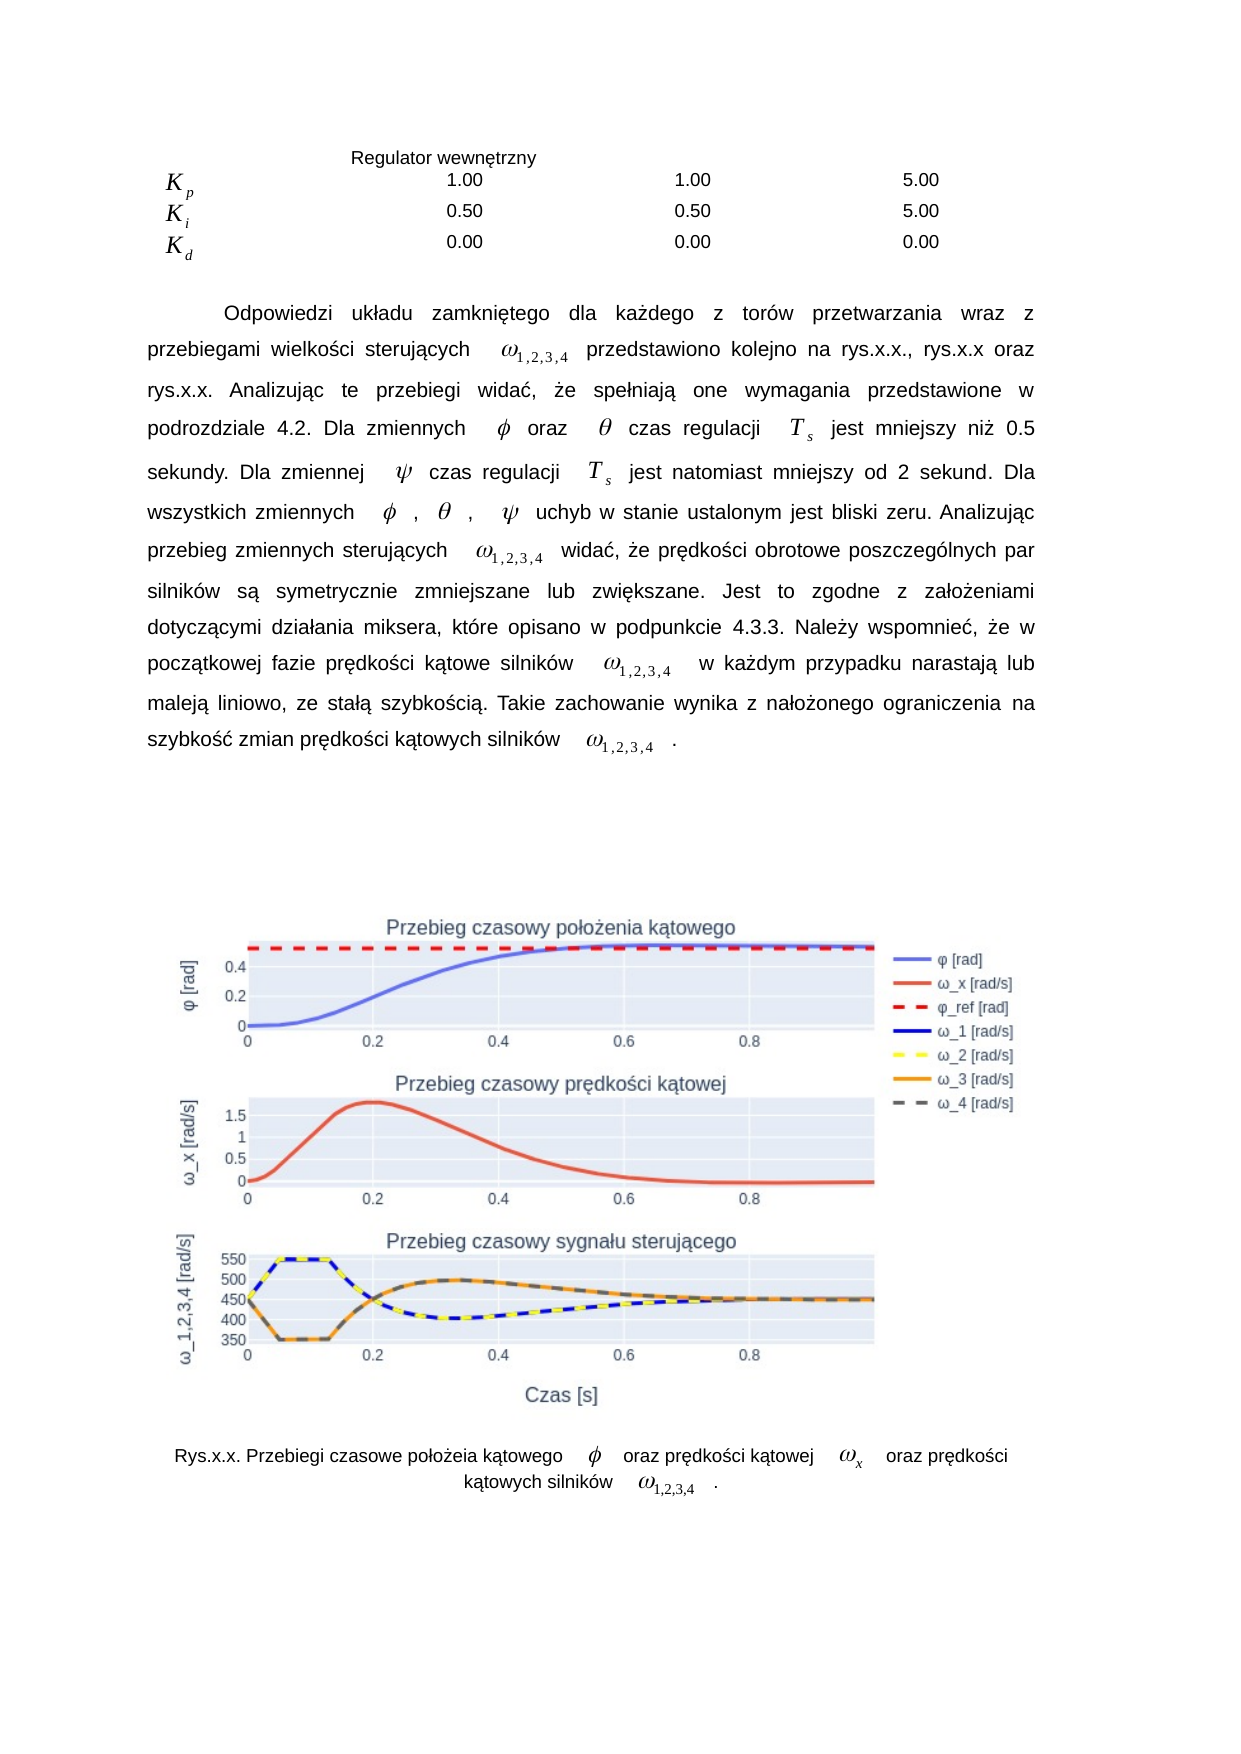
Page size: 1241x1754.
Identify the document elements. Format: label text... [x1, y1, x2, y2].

text Rys.x.x. Przebiegi czasowe położeia kątowego oraz prędkości kątowej oraz prędkości kątowych silników . [147, 1445, 1035, 1498]
table_cell 1.00 [579, 169, 807, 200]
picture [147, 816, 1035, 1445]
text Odpowiedzi układu zamkniętego dla każdego z torów przetwarzania wraz z przebiegami wielkości sterujących przedstawiono kolejno na rys.x.x., rys.x.x oraz rys.x.x. Analizując te przebiegi widać, że spełniają one wymagania przedstawione w podrozdziale 4.2. Dla zmiennych oraz czas regulacji jest mniejszy niż 0.5 sekundy. Dla zmiennej czas regulacji jest natomiast mniejszy od 2 sekund. Dla wszystkich zmiennych ,, uchyb w stanie ustalonym jest bliski zeru. Analizując przebieg zmiennych sterujących widać, że prędkości obrotowe poszczególnych par silników są symetrycznie zmniejszane lub zwiększane. Jest to zgodne z założeniami dotyczącymi działania miksera, które opisano w podpunkcie 4.3.3. Należy wspomnieć, że w początkowej fazie prędkości kątowe silników w każdym przypadku narastają lub maleją liniowo, ze stałą szybkością. Takie zachowanie wynika z nałożonego ograniczenia na szybkość zmian prędkości kątowych silników . [147, 301, 1035, 756]
table_cell 0.00 [579, 231, 807, 276]
table_cell 5.00 [807, 169, 1035, 200]
table_cell 0.50 [351, 200, 579, 231]
table_cell [147, 231, 351, 276]
table_cell 0.50 [579, 200, 807, 231]
table_cell 1.00 [351, 169, 579, 200]
table_cell 0.00 [807, 231, 1035, 276]
table_cell 0.00 [351, 231, 579, 276]
table_cell [147, 147, 351, 168]
table_cell [147, 169, 351, 200]
table_cell 5.00 [807, 200, 1035, 231]
table_cell [147, 200, 351, 231]
table_cell Regulator wewnętrzny [351, 147, 1035, 168]
